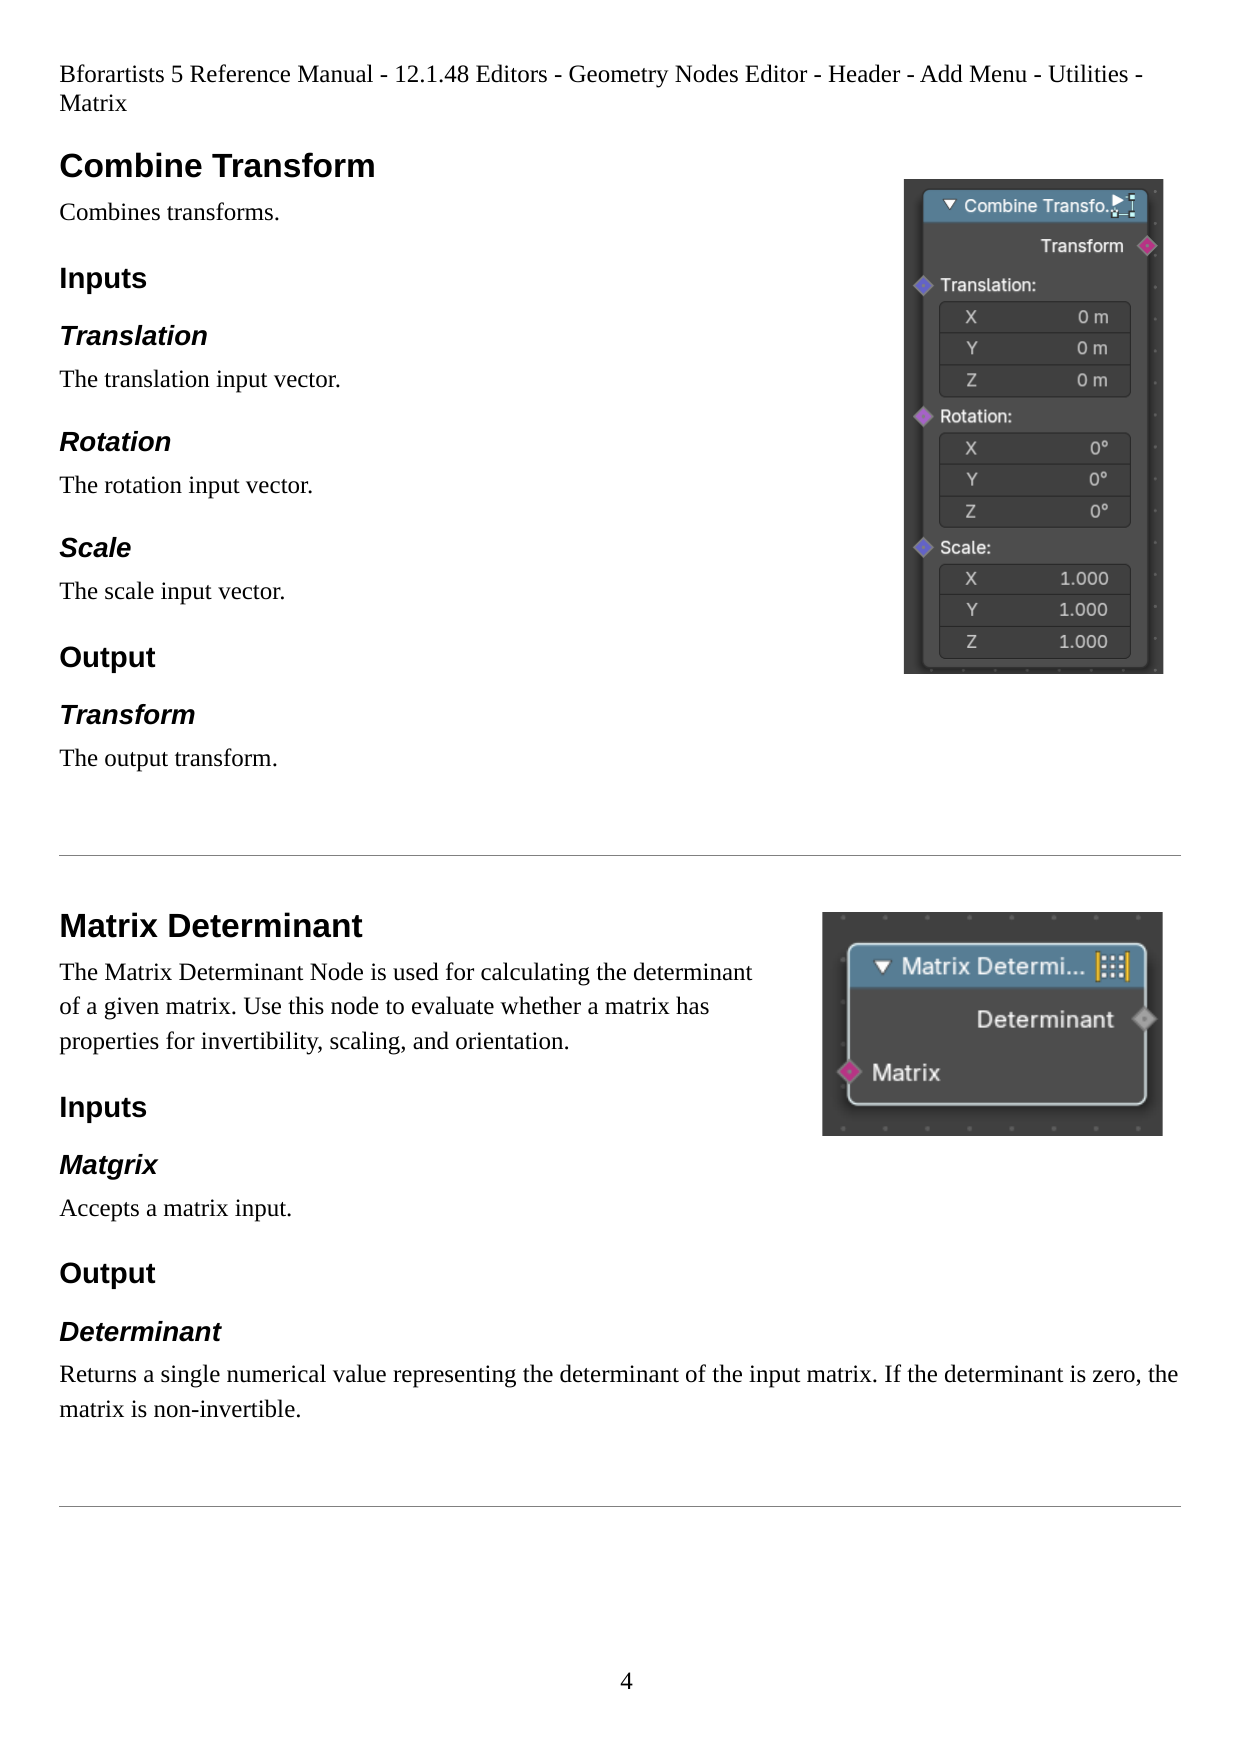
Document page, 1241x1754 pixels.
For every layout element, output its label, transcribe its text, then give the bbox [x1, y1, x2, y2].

subtitle [1164, 639, 1181, 673]
text The translation input vector. [59, 364, 903, 393]
text The output transform. [59, 743, 1181, 771]
subtitle Transform [59, 698, 1181, 730]
subtitle [1164, 531, 1181, 563]
subtitle [1164, 319, 1181, 351]
subtitle [1164, 426, 1181, 457]
subtitle Matgrix [59, 1148, 1181, 1180]
subtitle Determinant [59, 1315, 1181, 1347]
subtitle [1163, 1089, 1181, 1123]
picture [822, 912, 1163, 1136]
subtitle Inputs [59, 261, 903, 294]
subtitle Inputs [59, 1089, 822, 1123]
subtitle Translation [59, 319, 903, 351]
subtitle Output [59, 1256, 1181, 1290]
text The scale input vector. [59, 576, 903, 604]
subtitle Matrix Determinant [59, 906, 1181, 944]
subtitle Combine Transform [59, 146, 1181, 185]
text The Matrix Determinant Node is used for calculating the determinant of a given matrix. Use this node to evaluate whether a matrix has properties for invertibility, scaling, and orientation. [59, 957, 822, 1054]
text [1164, 197, 1181, 226]
picture [903, 179, 1164, 674]
text Returns a single numerical value representing the determinant of the input matrix. If the determinant is zero, the matrix is non-invertible. [59, 1359, 1181, 1423]
text Accepts a matrix input. [59, 1193, 1181, 1221]
subtitle Rotation [59, 426, 903, 457]
text [1164, 576, 1181, 604]
subtitle [1164, 261, 1181, 294]
subtitle Output [59, 639, 903, 673]
text The rotation input vector. [59, 470, 903, 499]
text Combines transforms. [59, 197, 903, 226]
subtitle Scale [59, 531, 903, 563]
